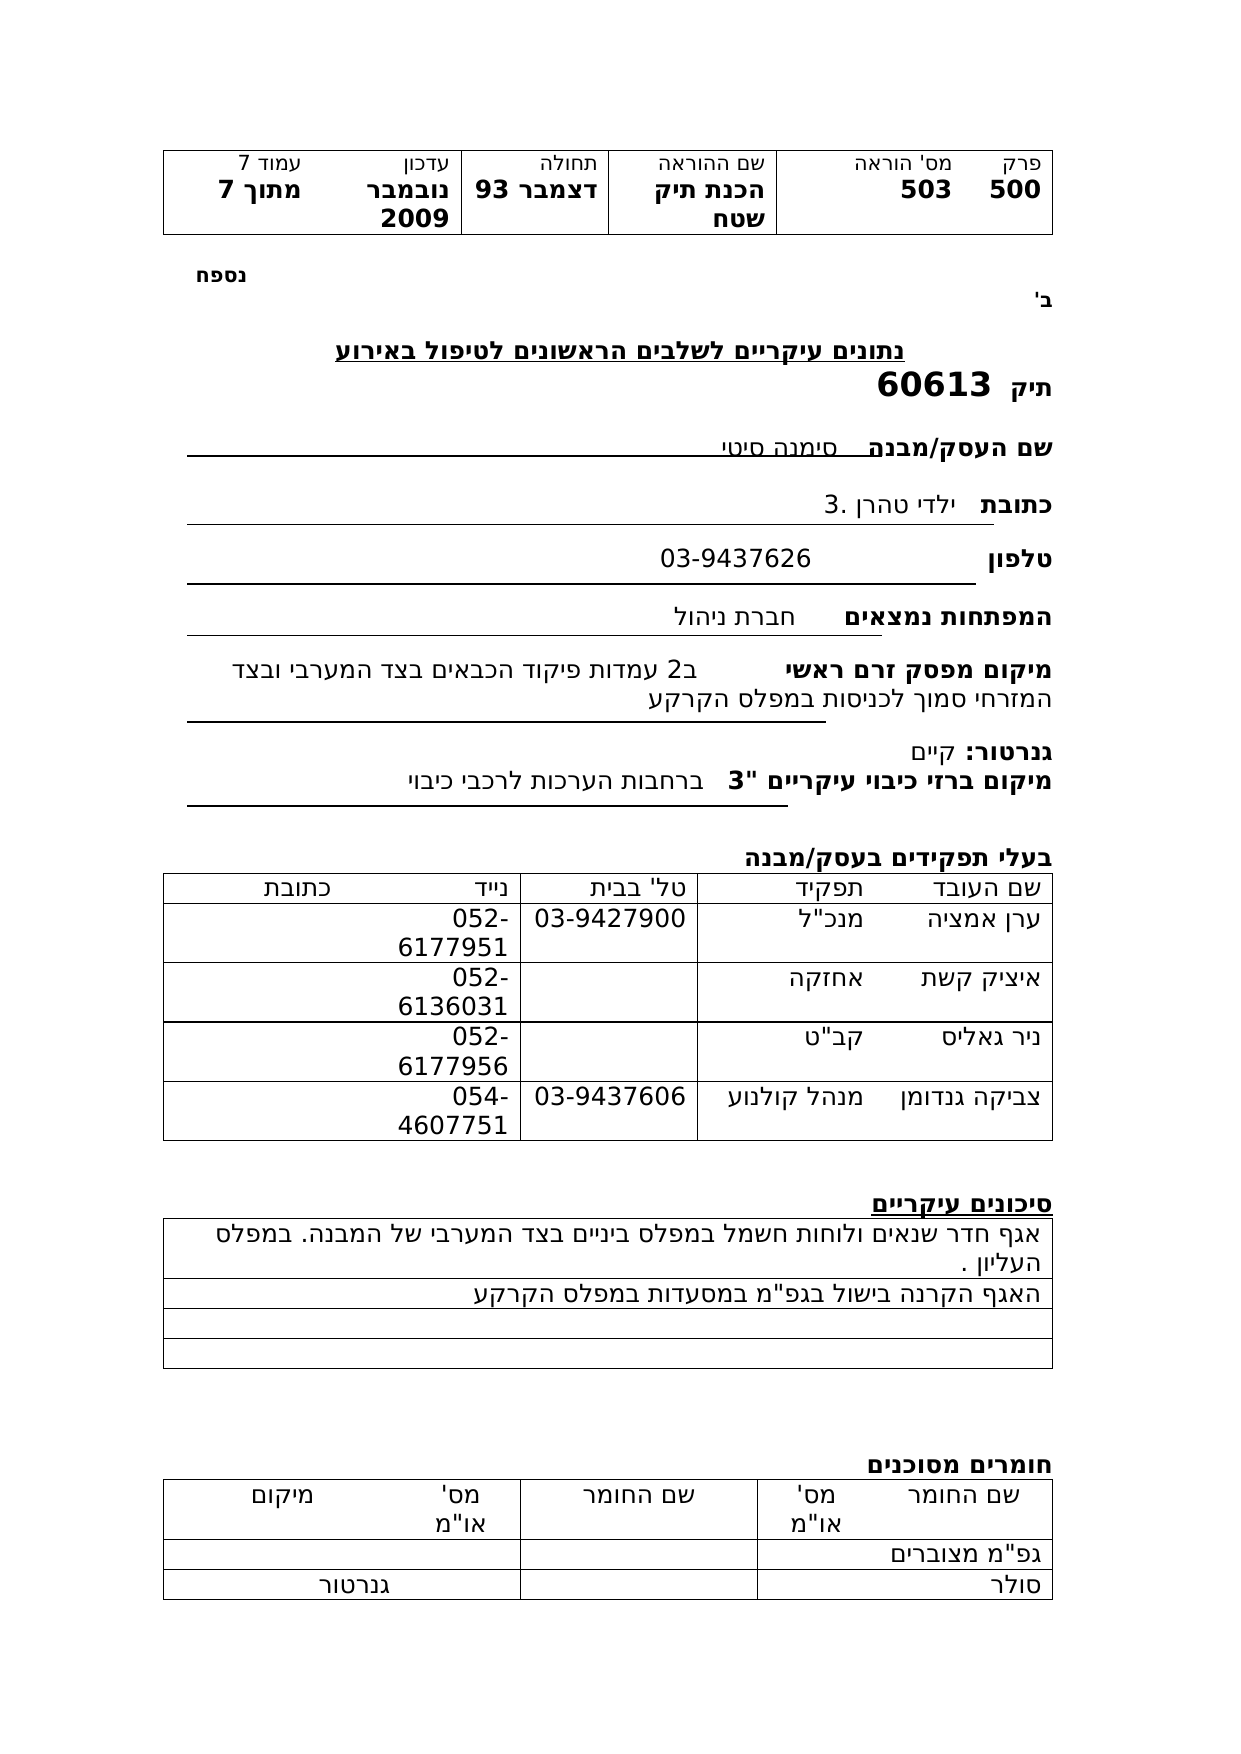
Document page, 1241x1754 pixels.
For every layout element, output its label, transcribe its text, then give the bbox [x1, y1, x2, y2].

table_cell [401, 1540, 520, 1569]
table_header מס' הוראה 503 [777, 151, 964, 234]
table_header מס' או"מ [758, 1480, 875, 1538]
text בעלי תפקידים בעסק/מבנה [187, 843, 1053, 872]
text נספח ב' [187, 263, 1053, 312]
table_header עדכון נובמבר 2009 [313, 151, 461, 234]
table_cell גנרטור [164, 1570, 401, 1599]
table_cell [164, 1339, 1052, 1367]
table_header נייד [343, 874, 520, 903]
table_cell האגף הקרנה בישול בגפ"מ במסעדות במפלס הקרקע [164, 1279, 1052, 1308]
table_cell [521, 1023, 697, 1081]
table_header פרק 500 [964, 151, 1052, 234]
table_cell 03-9437606 [521, 1082, 697, 1140]
text המפתחות נמצאים חברת ניהול [187, 602, 1053, 631]
table_cell איציק קשת [875, 963, 1052, 1021]
table_cell [164, 1540, 401, 1569]
table_cell ערן אמציה [875, 904, 1052, 962]
table_header שם העובד [875, 874, 1052, 903]
table_cell צביקה גנדומן [875, 1082, 1052, 1140]
table_cell 052-6177951 [343, 904, 520, 962]
text מיקום ברזי כיבוי עיקריים "3 ברחבות הערכות לרכבי כיבוי [187, 766, 1053, 795]
text סיכונים עיקריים [187, 1189, 1053, 1218]
table_header אגף חדר שנאים ולוחות חשמל במפלס ביניים בצד המערבי של המבנה. במפלס העליון . [164, 1219, 1052, 1278]
table_cell 052-6136031 [343, 963, 520, 1021]
table_header מס' או"מ [401, 1480, 520, 1538]
table_header שם החומר [875, 1480, 1052, 1538]
table_cell 054-4607751 [343, 1082, 520, 1140]
table_cell [758, 1540, 875, 1569]
table_cell ניר גאליס [875, 1023, 1052, 1081]
table_cell [521, 963, 697, 1021]
table_cell [164, 1082, 343, 1140]
table_cell [521, 1540, 757, 1569]
text טלפון 03-9437626 [187, 544, 1053, 573]
table_header שם ההוראה הכנת תיק שטח [609, 151, 776, 234]
text גנרטור: קיים [187, 737, 1053, 766]
table_cell אחזקה [698, 963, 875, 1021]
table_cell 052-6177956 [343, 1023, 520, 1081]
table_cell [164, 963, 343, 1021]
table_cell 03-9427900 [521, 904, 697, 962]
table_cell [164, 1309, 1052, 1338]
table_cell [521, 1570, 757, 1599]
table_cell סולר [875, 1570, 1052, 1599]
table_cell גפ"מ מצוברים [875, 1540, 1052, 1569]
table_header שם החומר [521, 1480, 757, 1538]
table_header עמוד 7 מתוך 7 [164, 151, 313, 234]
table_cell [401, 1570, 520, 1599]
table_cell מנכ"ל [698, 904, 875, 962]
text מיקום מפסק זרם ראשי ב2 עמדות פיקוד הכבאים בצד המערבי ובצד המזרחי סמוך לכניסות במפלס הקרקע [187, 655, 1053, 713]
table_cell [164, 904, 343, 962]
table_header תחולה דצמבר 93 [462, 151, 608, 234]
text חומרים מסוכנים [187, 1450, 1053, 1479]
text תיק 60613 [187, 365, 1053, 404]
table_cell [758, 1570, 875, 1599]
text כתובת ילדי טהרן .3 [187, 491, 1053, 520]
text נתונים עיקריים לשלבים הראשונים לטיפול באירוע [187, 336, 1053, 365]
table_header כתובת [164, 874, 343, 903]
table_header תפקיד [698, 874, 875, 903]
table_cell מנהל קולנוע [698, 1082, 875, 1140]
table_cell [164, 1023, 343, 1081]
table_cell קב"ט [698, 1023, 875, 1081]
table_header מיקום [164, 1480, 401, 1538]
table_header טל' בבית [521, 874, 697, 903]
text שם העסק/מבנה סימנה סיטי [187, 433, 1053, 462]
